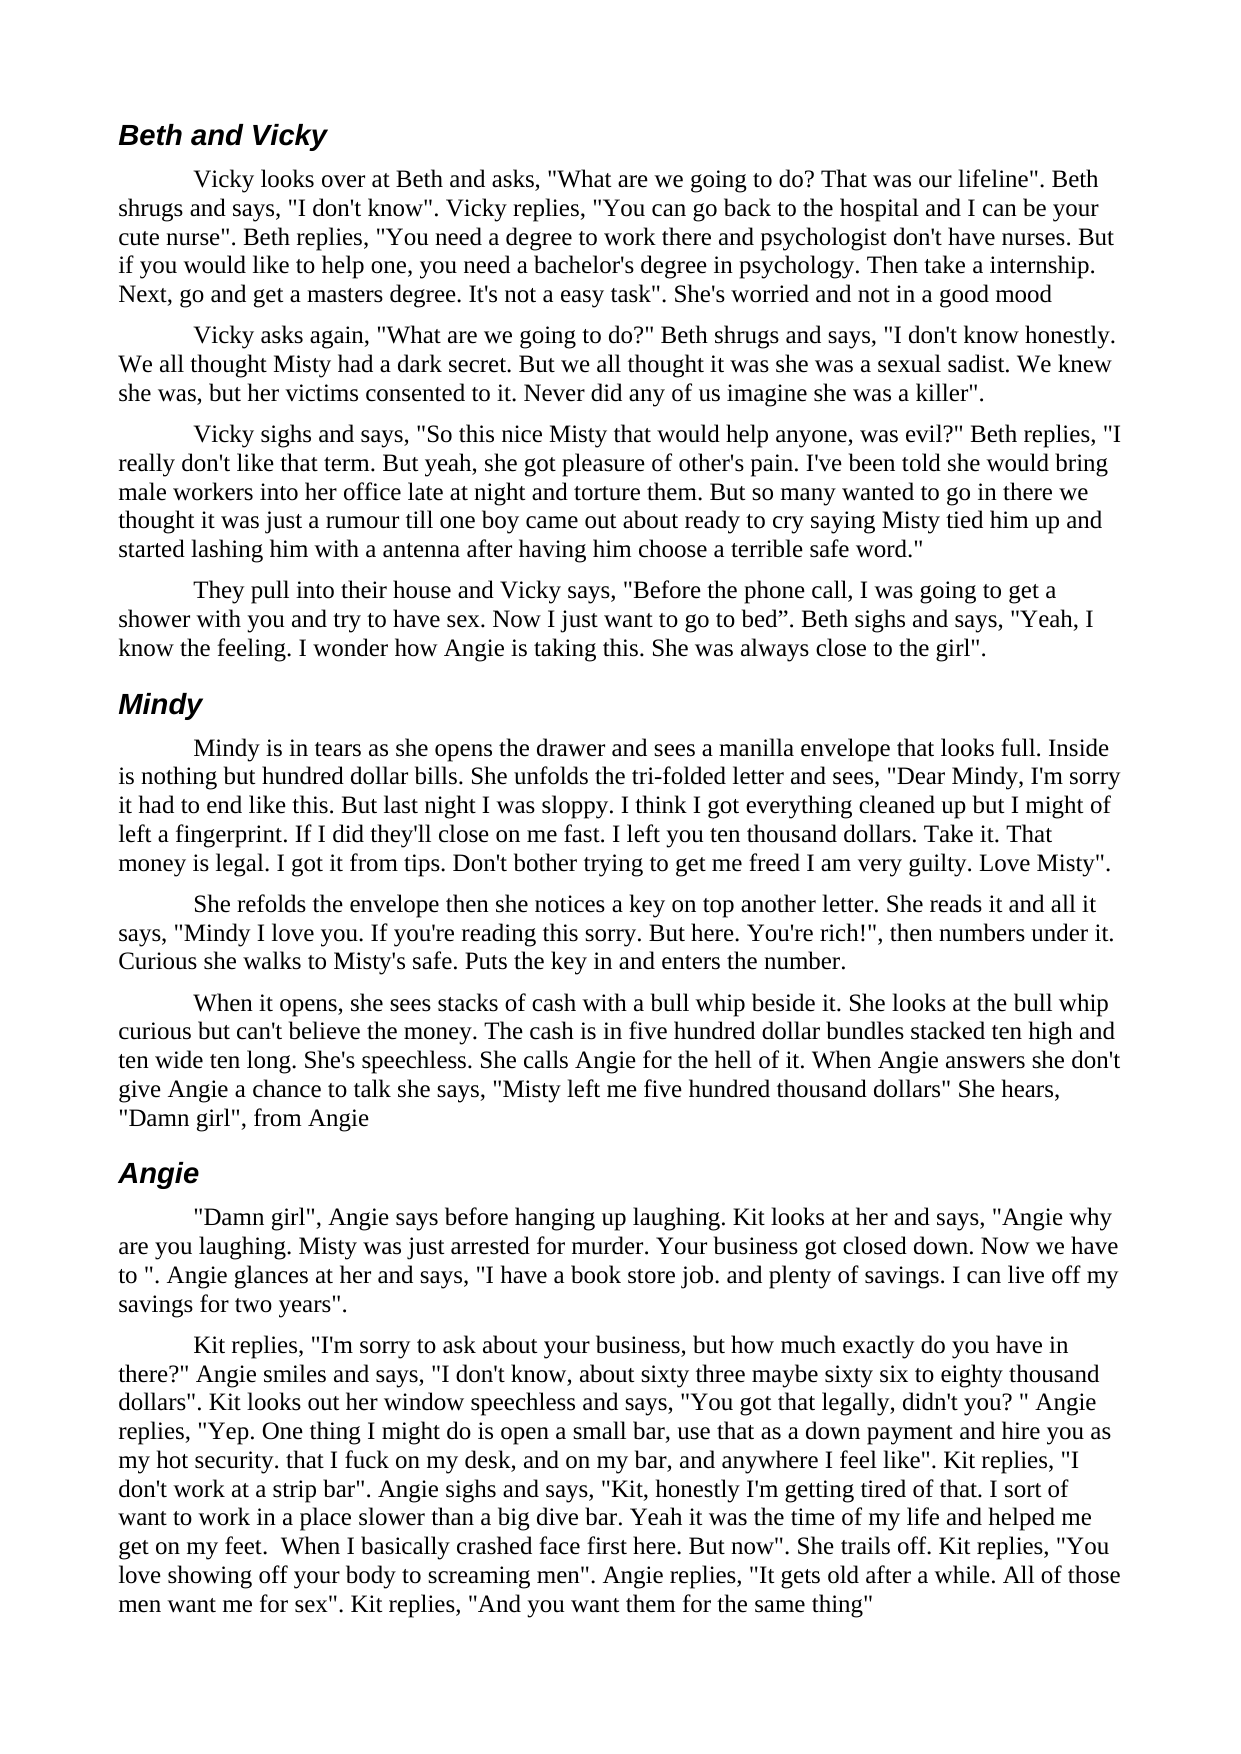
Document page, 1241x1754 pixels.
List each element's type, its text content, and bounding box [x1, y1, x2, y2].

subtitle Mindy [118, 687, 1122, 720]
subtitle Angie [118, 1156, 1122, 1190]
text Mindy is in tears as she opens the drawer and sees a manilla envelope that looks full. Inside is nothing but hundred dollar bills. She unfolds the tri-folded letter and sees, "Dear Mindy, I'm sorry it had to end like this. But last night I was sloppy. I think I got everything cleaned up but I might of left a fingerprint. If I did they'll close on me fast. I left you ten thousand dollars. Take it. That money is legal. I got it from tips. Don't bother trying to get me freed I am very guilty. Love Misty". [118, 733, 1122, 876]
subtitle Beth and Vicky [118, 118, 1122, 152]
text Vicky sighs and says, "So this nice Misty that would help anyone, was evil?" Beth replies, "I really don't like that term. But yeah, she got pleasure of other's pain. I've been told she would bring male workers into her office late at night and torture them. But so many wanted to go in there we thought it was just a rumour till one boy came out about ready to cry saying Misty tied him up and started lashing him with a antenna after having him choose a terrible safe word." [118, 419, 1122, 563]
text "Damn girl", Angie says before hanging up laughing. Kit looks at her and says, "Angie why are you laughing. Misty was just arrested for murder. Your business got closed down. Now we have to ". Angie glances at her and says, "I have a book store job. and plenty of savings. I can live off my savings for two years". [118, 1202, 1122, 1317]
text Kit replies, "I'm sorry to ask about your business, but how much exactly do you have in there?" Angie smiles and says, "I don't know, about sixty three maybe sixty six to eighty thousand dollars". Kit looks out her window speechless and says, "You got that legally, didn't you? " Angie replies, "Yep. One thing I might do is open a small bar, use that as a down payment and hire you as my hot security. that I fuck on my desk, and on my bar, and anywhere I feel like". Kit replies, "I don't work at a strip bar". Angie sighs and says, "Kit, honestly I'm getting tired of that. I sort of want to work in a place slower than a big dive bar. Yeah it was the time of my life and helped me get on my feet. When I basically crashed face first here. But now". She trails off. Kit replies, "You love showing off your body to screaming men". Angie replies, "It gets old after a while. All of those men want me for sex". Kit replies, "And you want them for the same thing" [118, 1330, 1122, 1617]
text Vicky asks again, "What are we going to do?" Beth shrugs and says, "I don't know honestly. We all thought Misty had a dark secret. But we all thought it was she was a sexual sadist. We knew she was, but her victims consented to it. Never did any of us imagine she was a killer". [118, 320, 1122, 407]
text She refolds the envelope then she notices a key on top another letter. She reads it and all it says, "Mindy I love you. If you're reading this sorry. But here. You're rich!", then numbers under it. Curious she walks to Misty's safe. Puts the key in and enters the number. [118, 889, 1122, 975]
text Vicky looks over at Beth and asks, "What are we going to do? That was our lifeline". Beth shrugs and says, "I don't know". Vicky replies, "You can go back to the hospital and I can be your cute nurse". Beth replies, "You need a degree to work there and psychologist don't have nurses. But if you would like to help one, you need a bachelor's degree in psychology. Then take a internship. Next, go and get a masters degree. It's not a easy task". She's worried and not in a good mood [118, 164, 1122, 308]
text They pull into their house and Vicky says, "Before the phone call, I was going to get a shower with you and try to have sex. Now I just want to go to bed”. Beth sighs and says, "Yeah, I know the feeling. I wonder how Angie is taking this. She was always close to the girl". [118, 575, 1122, 662]
text When it opens, she sees stacks of cash with a bull whip beside it. She looks at the bull whip curious but can't believe the money. The cash is in five hundred dollar bundles stacked ten high and ten wide ten long. She's speechless. She calls Angie for the hell of it. When Angie answers she don't give Angie a chance to talk she says, "Misty left me five hundred thousand dollars" She hears, "Damn girl", from Angie [118, 988, 1122, 1131]
